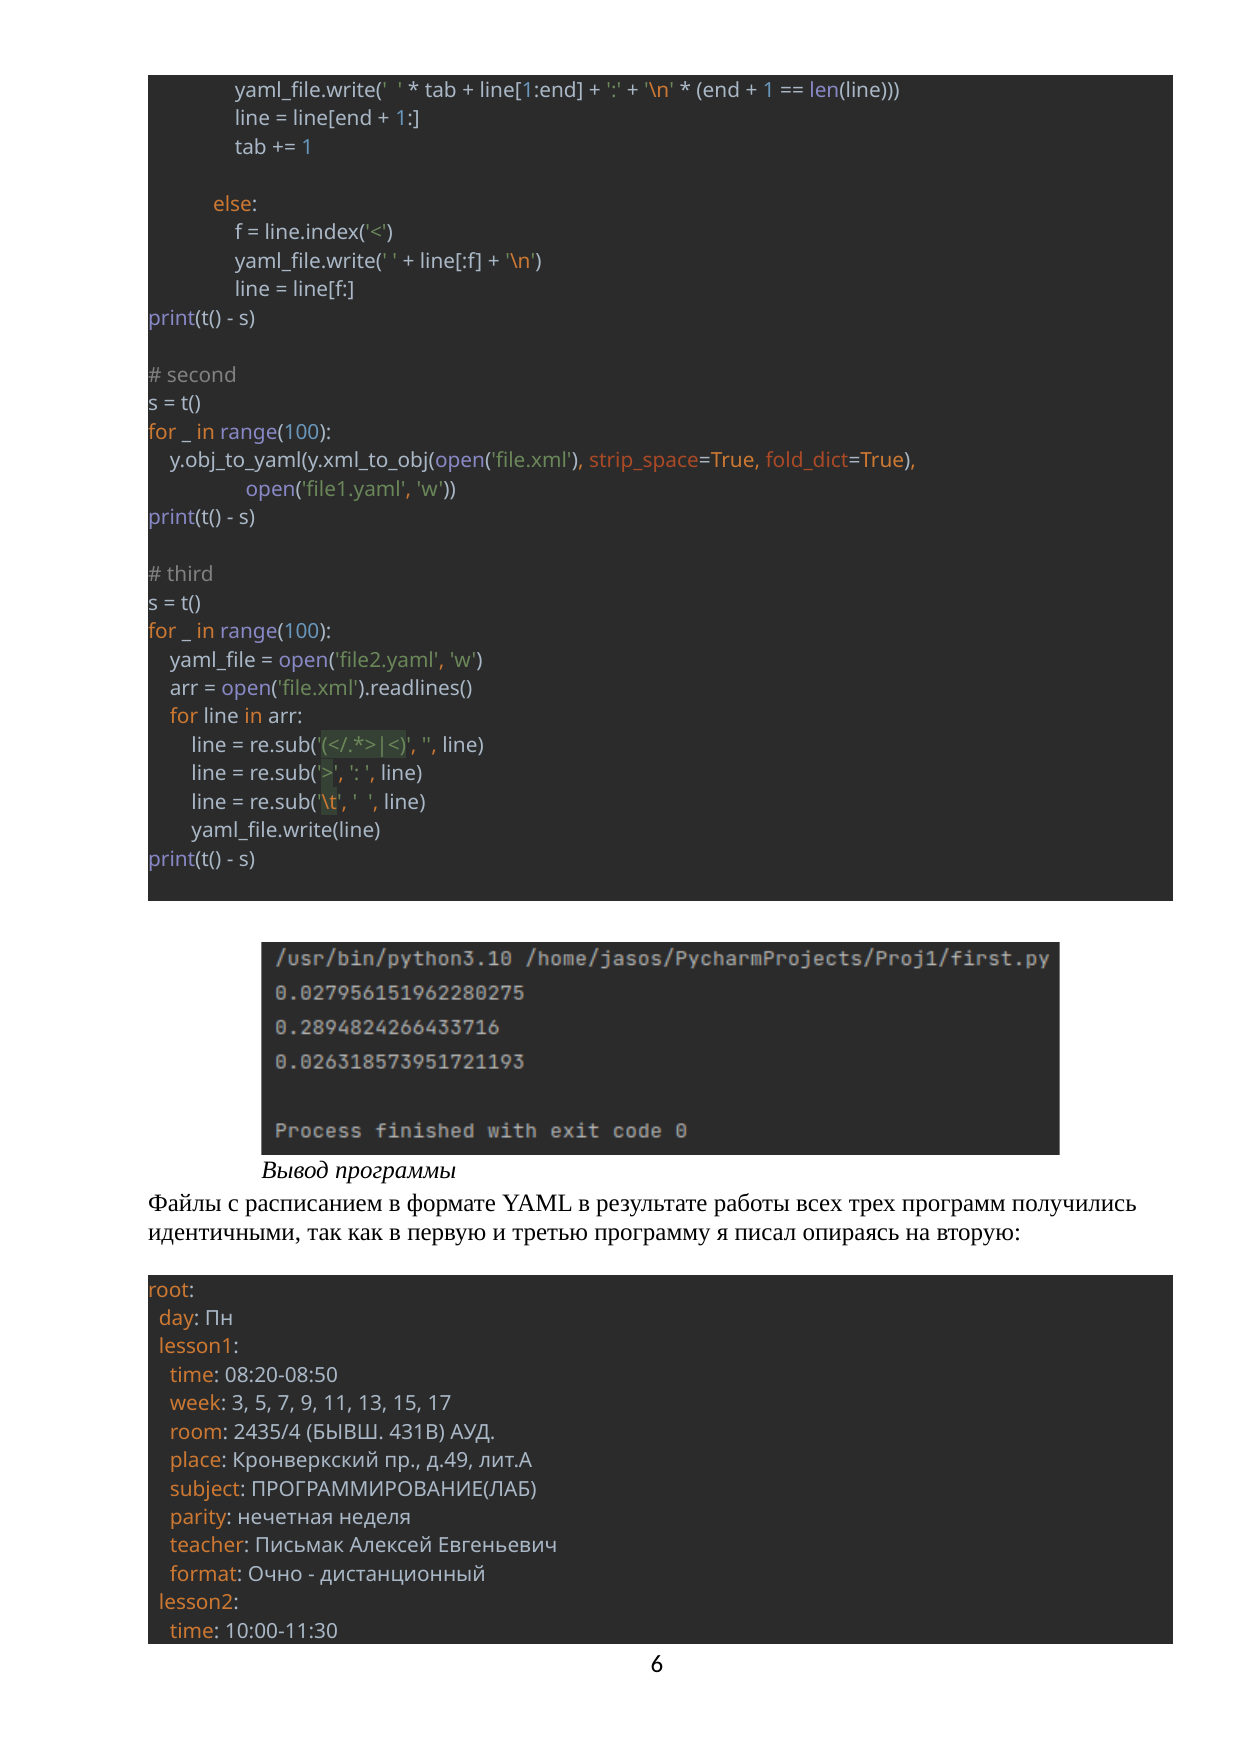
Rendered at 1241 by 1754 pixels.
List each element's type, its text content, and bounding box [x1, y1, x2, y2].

text Вывод программы [261, 1155, 1059, 1183]
text Файлы с расписанием в формате YAML в результате работы всех трех программ получились идентичными, так как в первую и третью программу я писал опираясь на вторую: [148, 1188, 1173, 1246]
text yaml_file.write(' ' * tab + line[1:end] + ':' + '\n' * (end + 1 == len(line))) line = line[end + 1:] tab += 1 else: f = line.index('<') yaml_file.write(' ' + line[:f] + '\n') line = line[f:] print(t() - s) # second s = t() for _ in range(100): y.obj_to_yaml(y.xml_to_obj(open('file.xml'), strip_space=True, fold_dict=True), open('file1.yaml', 'w')) print(t() - s) # third s = t() for _ in range(100): yaml_file = open('file2.yaml', 'w') arr = open('file.xml').readlines() for line in arr: line = re.sub('(</.*>|<)', '', line) line = re.sub('>', ': ', line) line = re.sub('\t', ' ', line) yaml_file.write(line) print(t() - s) [148, 75, 1173, 901]
picture [261, 942, 1060, 1155]
text root: day: Пн lesson1: time: 08:20-08:50 week: 3, 5, 7, 9, 11, 13, 15, 17 room: 2435/4 (БЫВШ. 431В) АУД. place: Кронверкский пр., д.49, лит.А subject: ПРОГРАММИРОВАНИЕ(ЛАБ) parity: нечетная неделя teacher: Письмак Алексей Евгеньевич format: Очно - дистанционный lesson2: time: 10:00-11:30 [148, 1275, 1173, 1644]
